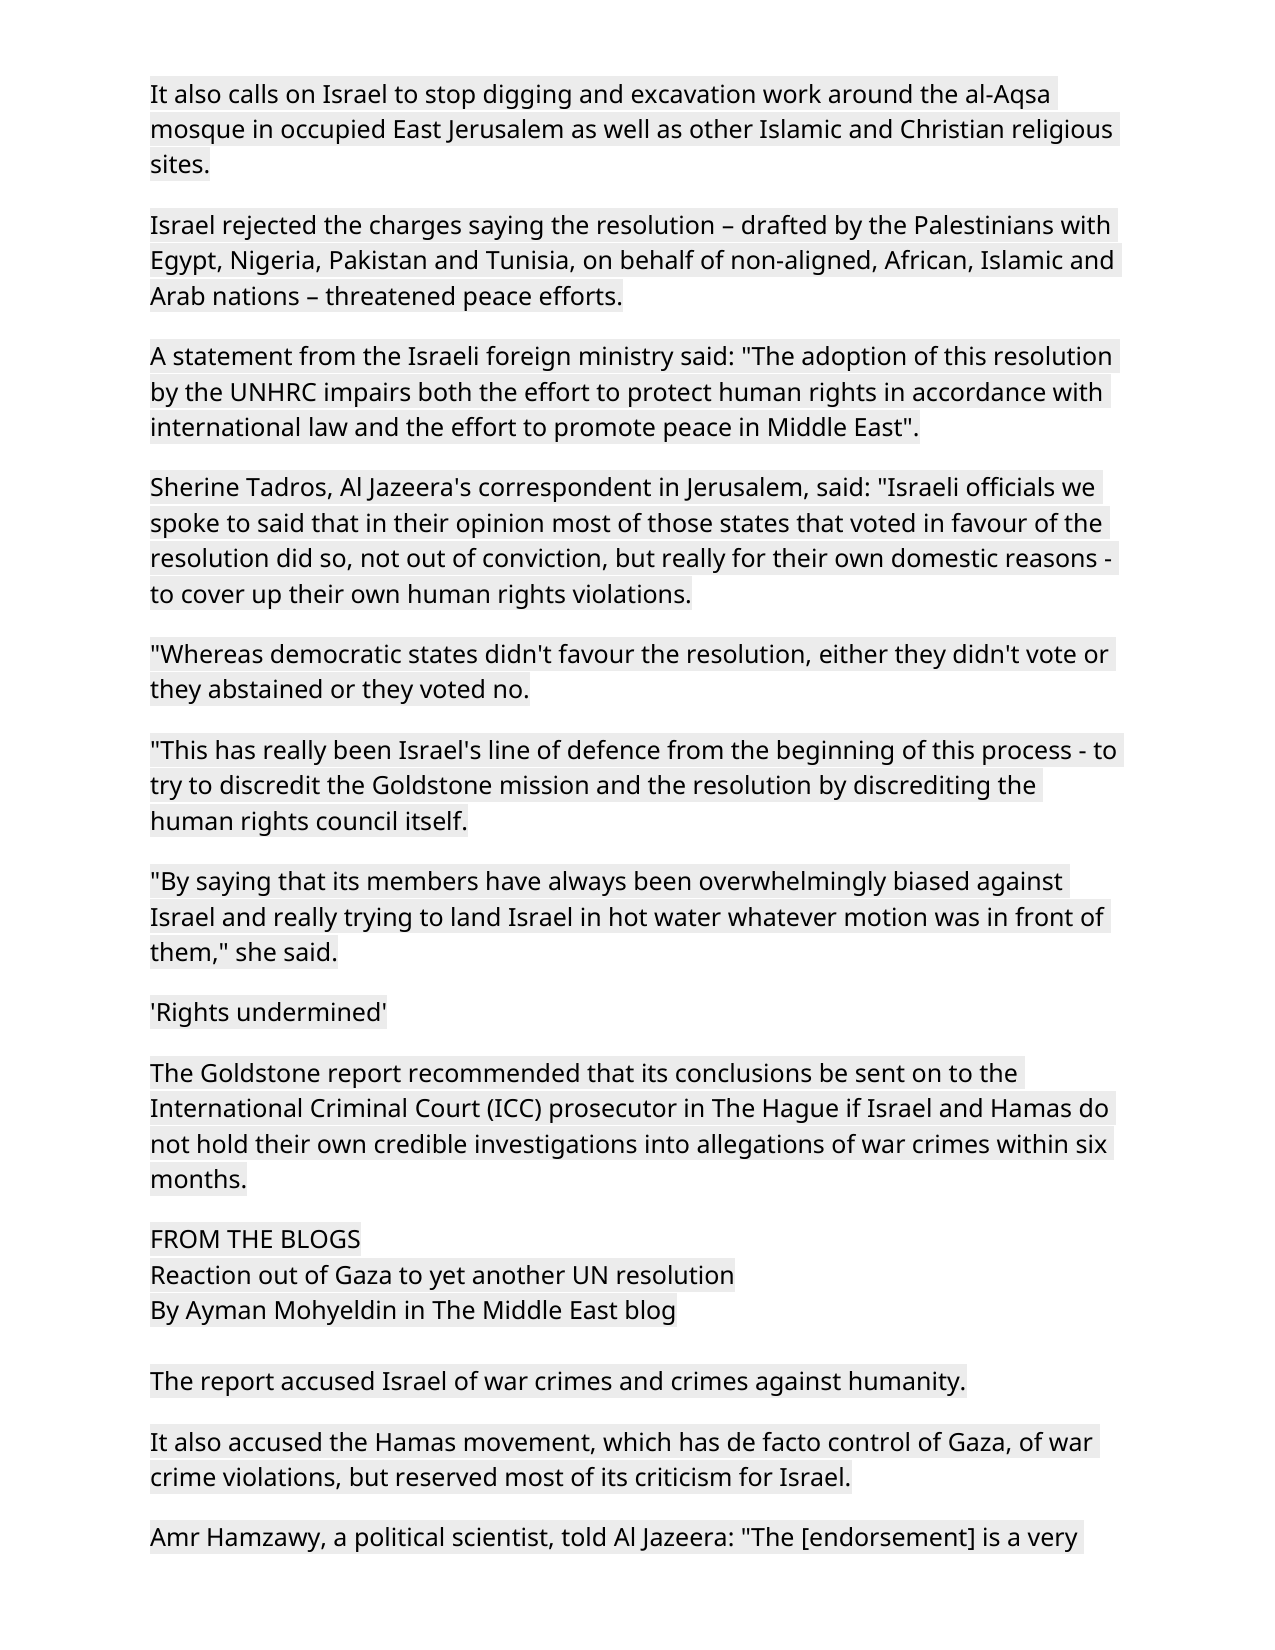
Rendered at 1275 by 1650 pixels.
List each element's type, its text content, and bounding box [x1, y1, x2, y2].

text "Whereas democratic states didn't favour the resolution, either they didn't vote or they abstained or they voted no. [150, 635, 1125, 706]
text Sherine Tadros, Al Jazeera's correspondent in Jerusalem, said: "Israeli officials we spoke to said that in their opinion most of those states that voted in favour of the resolution did so, not out of conviction, but really for their own domestic reasons - to cover up their own human rights violations. [150, 469, 1125, 610]
text Amr Hamzawy, a political scientist, told Al Jazeera: "The [endorsement] is a very [150, 1519, 1125, 1554]
text It also calls on Israel to stop digging and excavation work around the al-Aqsa mosque in occupied East Jerusalem as well as other Islamic and Christian religious sites. [150, 75, 1125, 181]
text The Goldstone report recommended that its conclusions be sent on to the International Criminal Court (ICC) prosecutor in The Hague if Israel and Hamas do not hold their own credible investigations into allegations of war crimes within six months. [150, 1054, 1125, 1196]
text "This has really been Israel's line of defence from the beginning of this process - to try to discredit the Goldstone mission and the resolution by discrediting the human rights council itself. [150, 731, 1125, 837]
text "By saying that its members have always been overwhelmingly biased against Israel and really trying to land Israel in hot water whatever motion was in front of them," she said. [150, 862, 1125, 969]
text A statement from the Israeli foreign ministry said: "The adoption of this resolution by the UNHRC impairs both the effort to protect human rights in accordance with international law and the effort to promote peace in Middle East". [150, 337, 1125, 444]
text Israel rejected the charges saying the resolution – drafted by the Palestinians with Egypt, Nigeria, Pakistan and Tunisia, on behalf of non-aligned, African, Islamic and Arab nations – threatened peace efforts. [150, 206, 1125, 312]
text FROM THE BLOGS Reaction out of Gaza to yet another UN resolution By Ayman Mohyeldin in The Middle East blog The report accused Israel of war crimes and crimes against humanity. [150, 1221, 1125, 1398]
text It also accused the Hamas movement, which has de facto control of Gaza, of war crime violations, but reserved most of its criticism for Israel. [150, 1423, 1125, 1494]
text 'Rights undermined' [150, 994, 1125, 1029]
